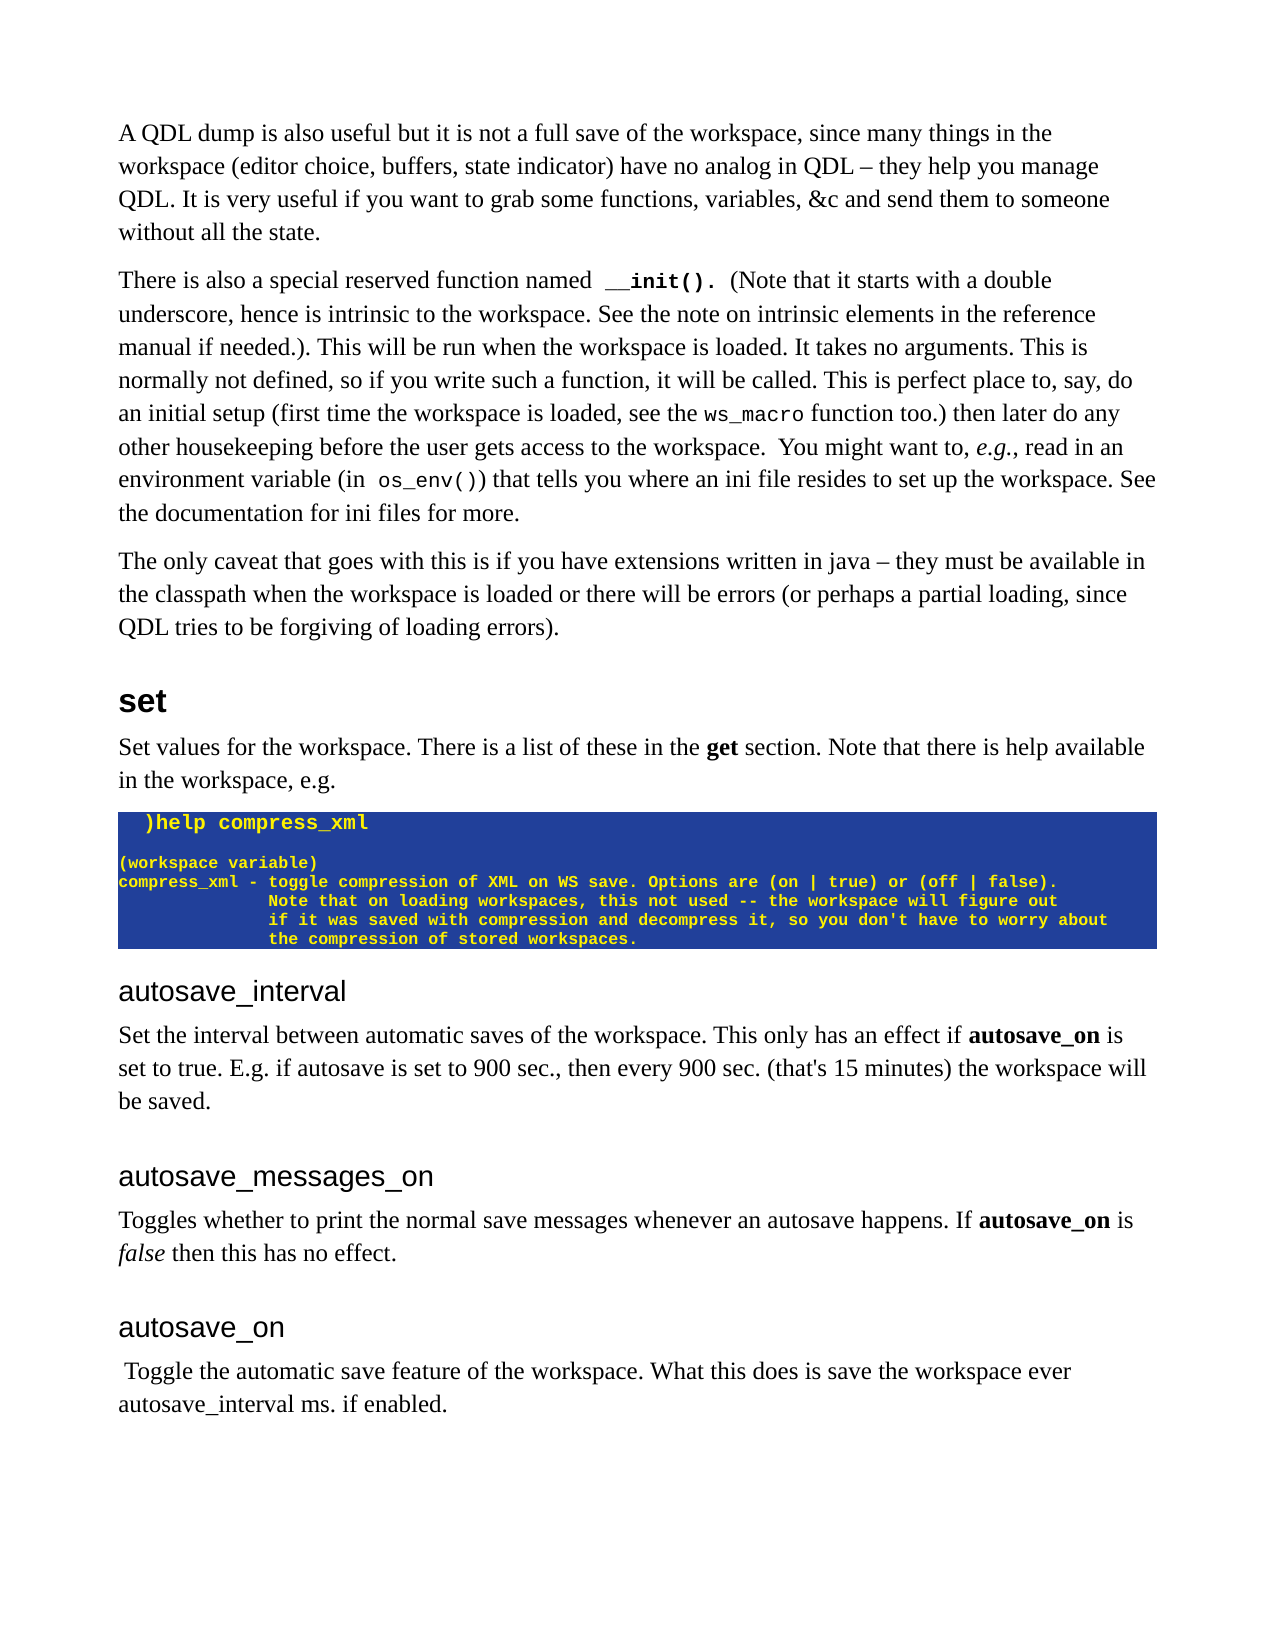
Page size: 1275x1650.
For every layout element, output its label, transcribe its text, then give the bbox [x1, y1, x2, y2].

subtitle autosave_interval [118, 974, 1157, 1008]
text )help compress_xml [368, 812, 1157, 836]
text There is also a special reserved function named __init(). (Note that it starts with a double underscore, hence is intrinsic to the workspace. See the note on intrinsic elements in the reference manual if needed.). This will be run when the workspace is loaded. It takes no arguments. This is normally not defined, so if you write such a function, it will be called. This is perfect place to, say, do an initial setup (first time the workspace is loaded, see the ws_macro function too.) then later do any other housekeeping before the user gets access to the workspace. You might want to, e.g., read in an environment variable (in os_env()) that tells you where an ini file resides to set up the workspace. See the documentation for ini files for more. [118, 265, 1157, 527]
text the compression of stored workspaces. [638, 930, 1157, 949]
text Note that on loading workspaces, this not used -- the workspace will figure out [118, 892, 1157, 911]
subtitle autosave_messages_on [118, 1159, 1157, 1192]
text A QDL dump is also useful but it is not a full save of the workspace, since many things in the workspace (editor choice, buffers, state indicator) have no analog in QDL – they help you manage QDL. It is very useful if you want to grab some functions, variables, &c and send them to someone without all the state. [118, 118, 1157, 246]
text The only caveat that goes with this is if you have extensions written in java – they must be available in the classpath when the workspace is loaded or there will be errors (or perhaps a partial loading, since QDL tries to be forgiving of loading errors). [118, 546, 1157, 641]
subtitle set [118, 681, 1157, 719]
subtitle autosave_on [118, 1310, 1157, 1344]
text Toggle the automatic save feature of the workspace. What this does is save the workspace ever autosave_interval ms. if enabled. [118, 1356, 1157, 1418]
text Set the interval between automatic saves of the workspace. This only has an effect if autosave_on is set to true. E.g. if autosave is set to 900 sec., then every 900 sec. (that's 15 minutes) the workspace will be saved. [118, 1020, 1157, 1115]
text Set values for the workspace. There is a list of these in the get section. Note that there is help available in the workspace, e.g. [118, 732, 1157, 793]
text (workspace variable) [318, 855, 1157, 874]
text Toggles whether to print the normal save messages whenever an autosave happens. If autosave_on is false then this has no effect. [118, 1205, 1157, 1267]
